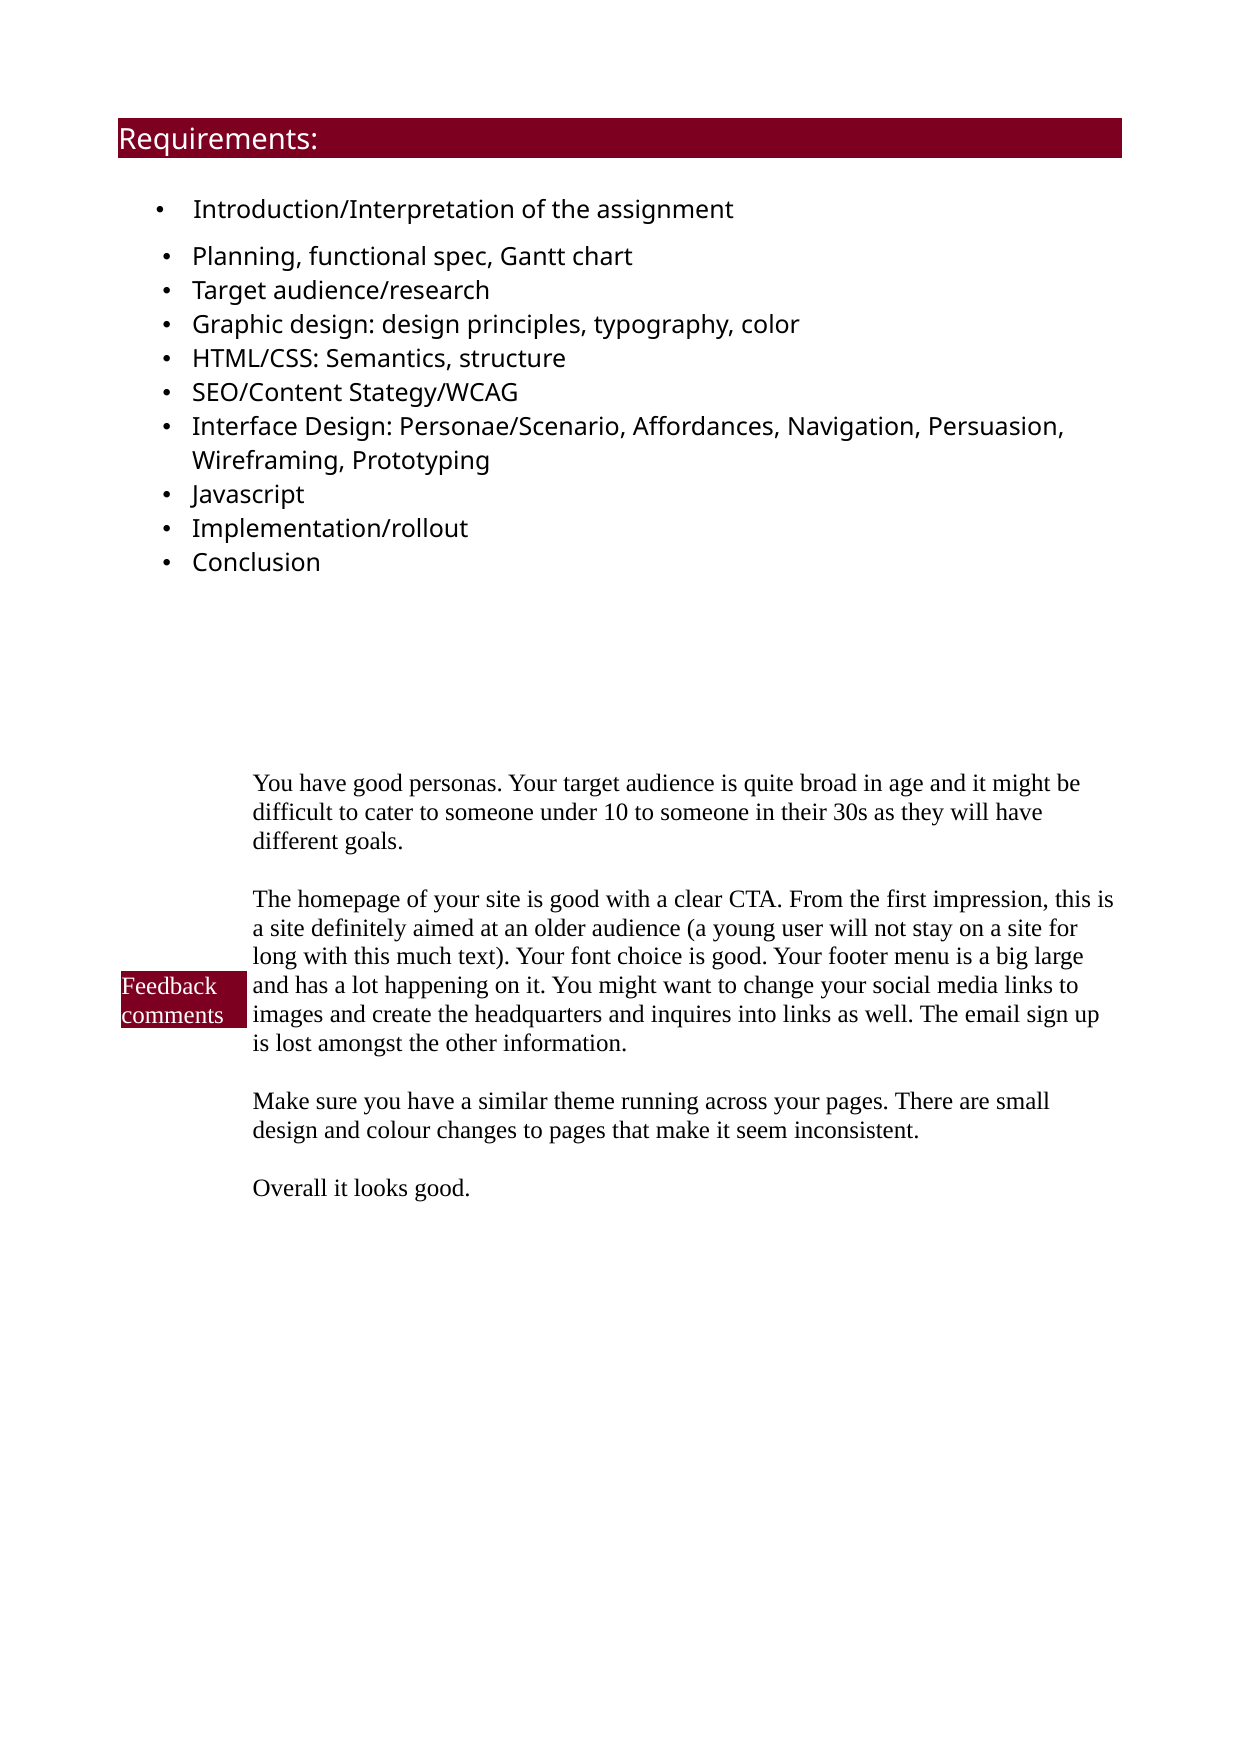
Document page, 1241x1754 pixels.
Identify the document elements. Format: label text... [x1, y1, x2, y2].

list Planning, functional spec, Gantt chart [162, 238, 1122, 272]
table_header You have good personas. Your target audience is quite broad in age and it might be difficult to cater to someone under 10 to someone in their 30s as they will have different goals. The homepage of your site is good with a clear CTA. From the first impression, this is a site definitely aimed at an older audience (a young user will not stay on a site for long with this much text). Your font choice is good. Your footer menu is a big large and has a lot happening on it. You might want to change your social media links to images and create the headquarters and inquires into links as well. The email sign up is lost amongst the other information. Make sure you have a similar theme running across your pages. There are small design and colour changes to pages that make it seem inconsistent. Overall it looks good. [250, 765, 1122, 1234]
list Target audience/research [162, 272, 1122, 307]
text Requirements: [118, 118, 1122, 158]
list SEO/Content Stategy/WCAG [162, 375, 1122, 409]
list Introduction/Interpretation of the assignment [156, 192, 1122, 226]
list HTML/CSS: Semantics, structure [162, 341, 1122, 375]
list Interface Design: Personae/Scenario, Affordances, Navigation, Persuasion, Wireframing, Prototyping [162, 409, 1122, 477]
list Javascript [162, 477, 1122, 511]
list Graphic design: design principles, typography, color [162, 307, 1122, 341]
list Implementation/rollout [162, 511, 1122, 545]
list Conclusion [162, 545, 1122, 579]
table_header Feedback comments [118, 765, 249, 1234]
